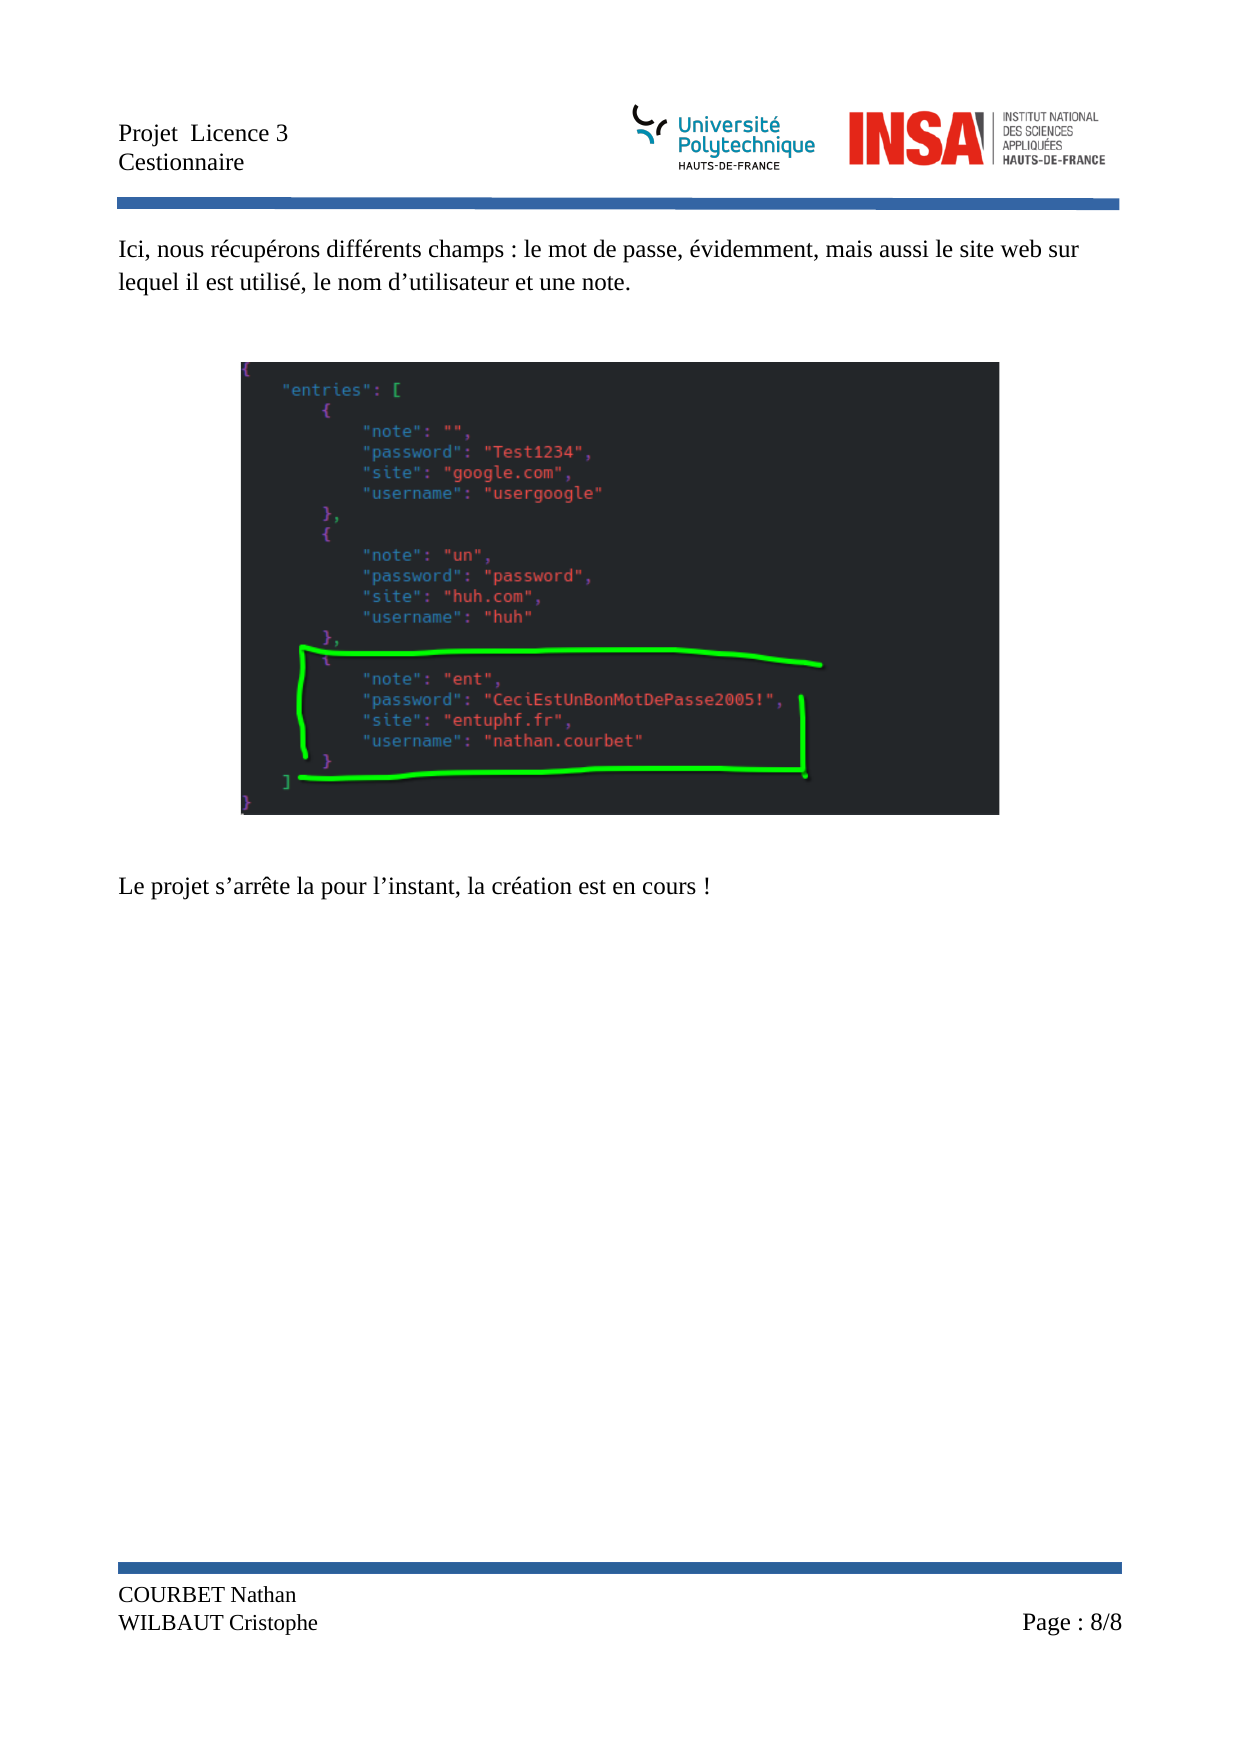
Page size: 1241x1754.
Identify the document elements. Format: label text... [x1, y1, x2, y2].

picture [832, 96, 1113, 180]
picture [240, 362, 1000, 815]
text Ici, nous récupérons différents champs : le mot de passe, évidemment, mais aussi le site web sur lequel il est utilisé, le nom d’utilisateur et une note. [118, 234, 1122, 296]
text Le projet s’arrête la pour l’instant, la création est en cours ! [118, 871, 1122, 900]
picture [622, 94, 825, 181]
